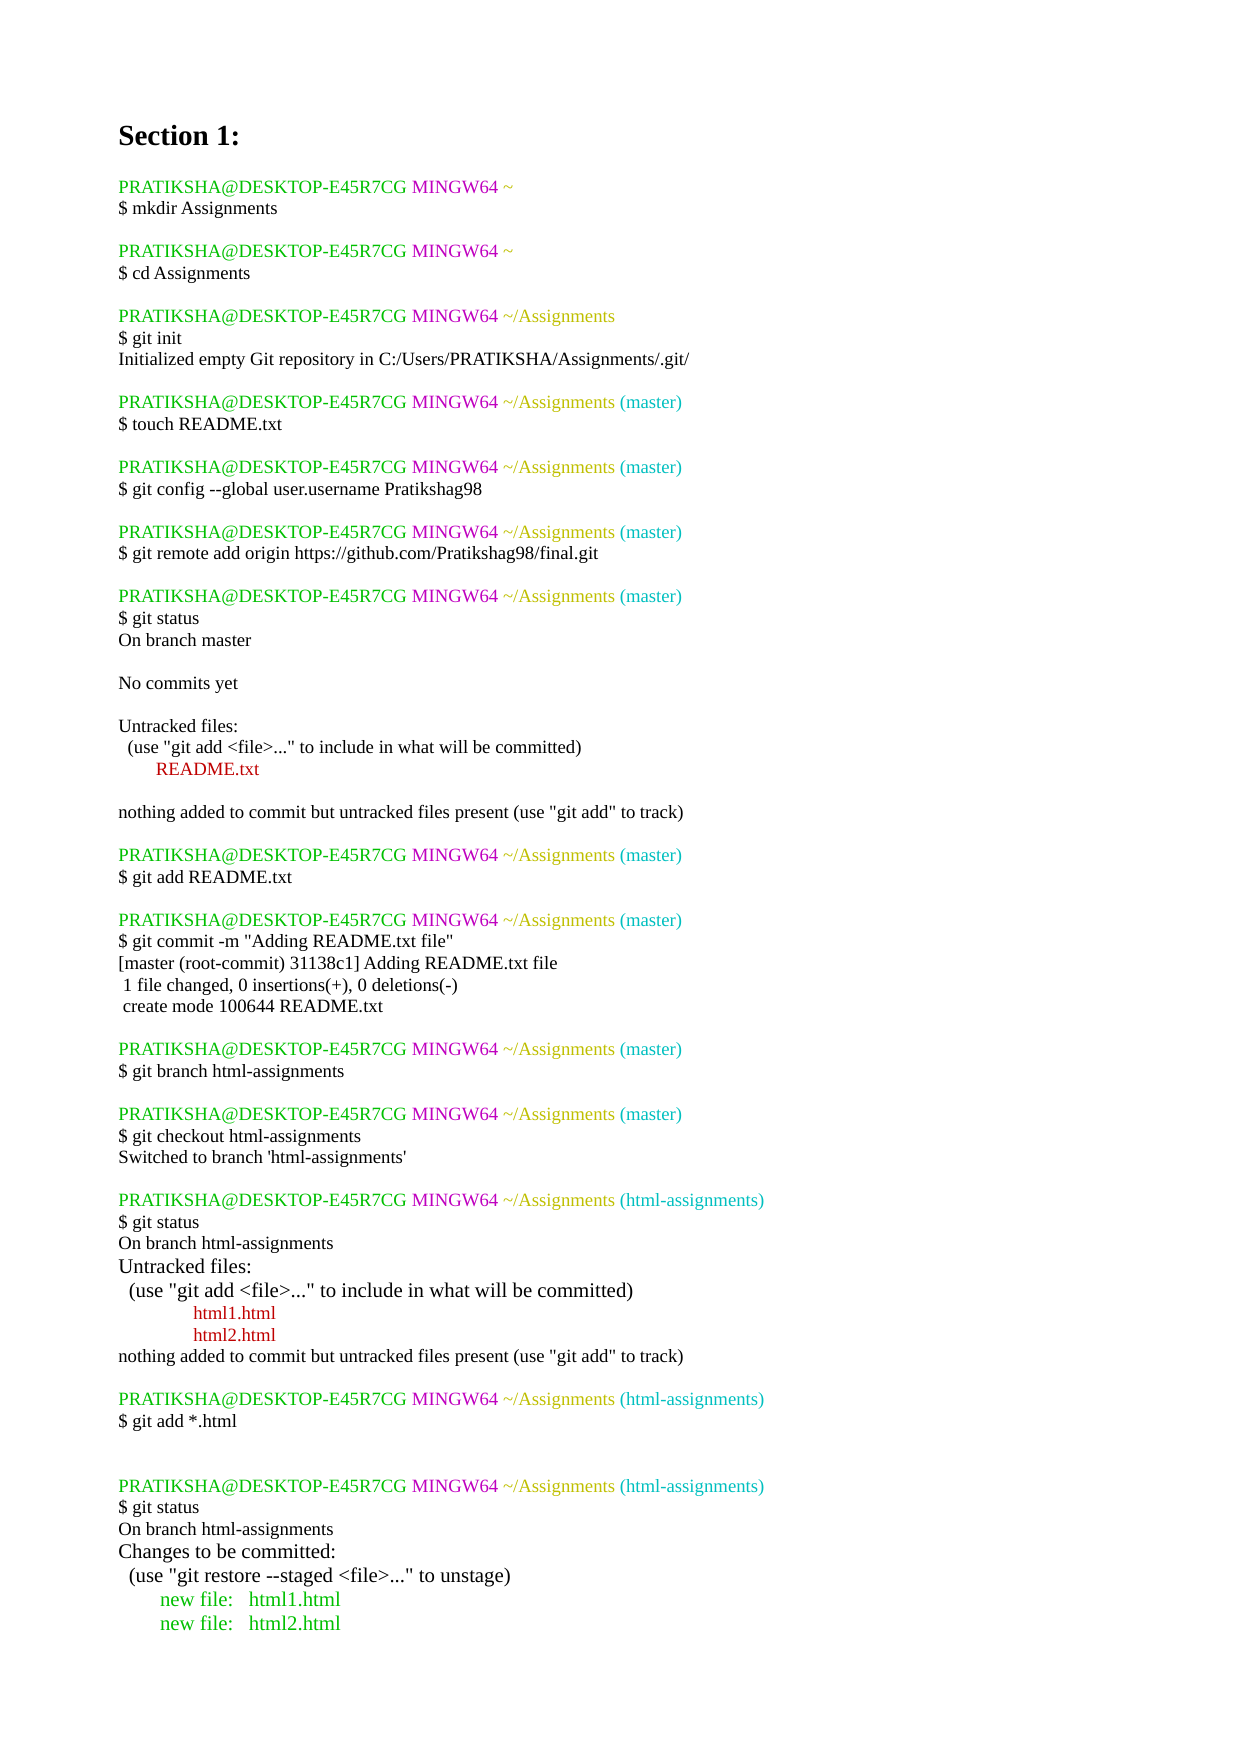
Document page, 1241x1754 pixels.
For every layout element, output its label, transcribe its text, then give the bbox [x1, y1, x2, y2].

text PRATIKSHA@DESKTOP-E45R7CG MINGW64 ~ [118, 176, 1122, 197]
text PRATIKSHA@DESKTOP-E45R7CG MINGW64 ~/Assignments (master) [118, 391, 1122, 413]
text create mode 100644 README.txt [118, 995, 1122, 1017]
text PRATIKSHA@DESKTOP-E45R7CG MINGW64 ~/Assignments (master) [118, 456, 1122, 478]
text PRATIKSHA@DESKTOP-E45R7CG MINGW64 ~/Assignments (master) [118, 521, 1122, 542]
text $ git status [118, 1496, 1122, 1518]
text Untracked files: [118, 715, 1122, 736]
text Section 1: [118, 118, 1122, 152]
text $ touch README.txt [118, 413, 1122, 434]
text On branch html-assignments [118, 1232, 1122, 1254]
text Untracked files: [118, 1254, 1122, 1278]
text PRATIKSHA@DESKTOP-E45R7CG MINGW64 ~/Assignments (master) [118, 1103, 1122, 1124]
text $ git branch html-assignments [118, 1060, 1122, 1081]
text (use "git add <file>..." to include in what will be committed) [118, 1278, 1122, 1302]
text html1.html [118, 1302, 1122, 1323]
text PRATIKSHA@DESKTOP-E45R7CG MINGW64 ~ [118, 240, 1122, 262]
text $ git remote add origin https://github.com/Pratikshag98/final.git [118, 542, 1122, 564]
text $ cd Assignments [118, 262, 1122, 283]
text [master (root-commit) 31138c1] Adding README.txt file [118, 952, 1122, 973]
text html2.html [118, 1323, 1122, 1345]
text Switched to branch 'html-assignments' [118, 1146, 1122, 1168]
text PRATIKSHA@DESKTOP-E45R7CG MINGW64 ~/Assignments (master) [118, 909, 1122, 930]
text PRATIKSHA@DESKTOP-E45R7CG MINGW64 ~/Assignments (master) [118, 844, 1122, 866]
text On branch master [118, 628, 1122, 650]
text nothing added to commit but untracked files present (use "git add" to track) [118, 1345, 1122, 1367]
text $ git init [118, 327, 1122, 348]
text $ git status [118, 607, 1122, 628]
text (use "git add <file>..." to include in what will be committed) [118, 736, 1122, 758]
text PRATIKSHA@DESKTOP-E45R7CG MINGW64 ~/Assignments (master) [118, 585, 1122, 607]
text PRATIKSHA@DESKTOP-E45R7CG MINGW64 ~/Assignments (html-assignments) [118, 1388, 1122, 1410]
text PRATIKSHA@DESKTOP-E45R7CG MINGW64 ~/Assignments (html-assignments) [118, 1474, 1122, 1496]
text PRATIKSHA@DESKTOP-E45R7CG MINGW64 ~/Assignments [118, 305, 1122, 327]
text nothing added to commit but untracked files present (use "git add" to track) [118, 801, 1122, 823]
text PRATIKSHA@DESKTOP-E45R7CG MINGW64 ~/Assignments (master) [118, 1038, 1122, 1060]
text $ git config --global user.username Pratikshag98 [118, 478, 1122, 499]
text $ git status [118, 1211, 1122, 1232]
text $ git add README.txt [118, 866, 1122, 887]
text new file: html1.html [118, 1587, 1122, 1611]
text No commits yet [118, 672, 1122, 693]
text $ git checkout html-assignments [118, 1124, 1122, 1146]
text $ mkdir Assignments [118, 197, 1122, 219]
text 1 file changed, 0 insertions(+), 0 deletions(-) [118, 973, 1122, 995]
text (use "git restore --staged <file>..." to unstage) [118, 1563, 1122, 1587]
text Changes to be committed: [118, 1539, 1122, 1563]
text $ git commit -m "Adding README.txt file" [118, 930, 1122, 952]
text README.txt [118, 758, 1122, 779]
text PRATIKSHA@DESKTOP-E45R7CG MINGW64 ~/Assignments (html-assignments) [118, 1189, 1122, 1211]
text new file: html2.html [118, 1611, 1122, 1635]
text On branch html-assignments [118, 1518, 1122, 1539]
text Initialized empty Git repository in C:/Users/PRATIKSHA/Assignments/.git/ [118, 348, 1122, 370]
text $ git add *.html [118, 1410, 1122, 1431]
